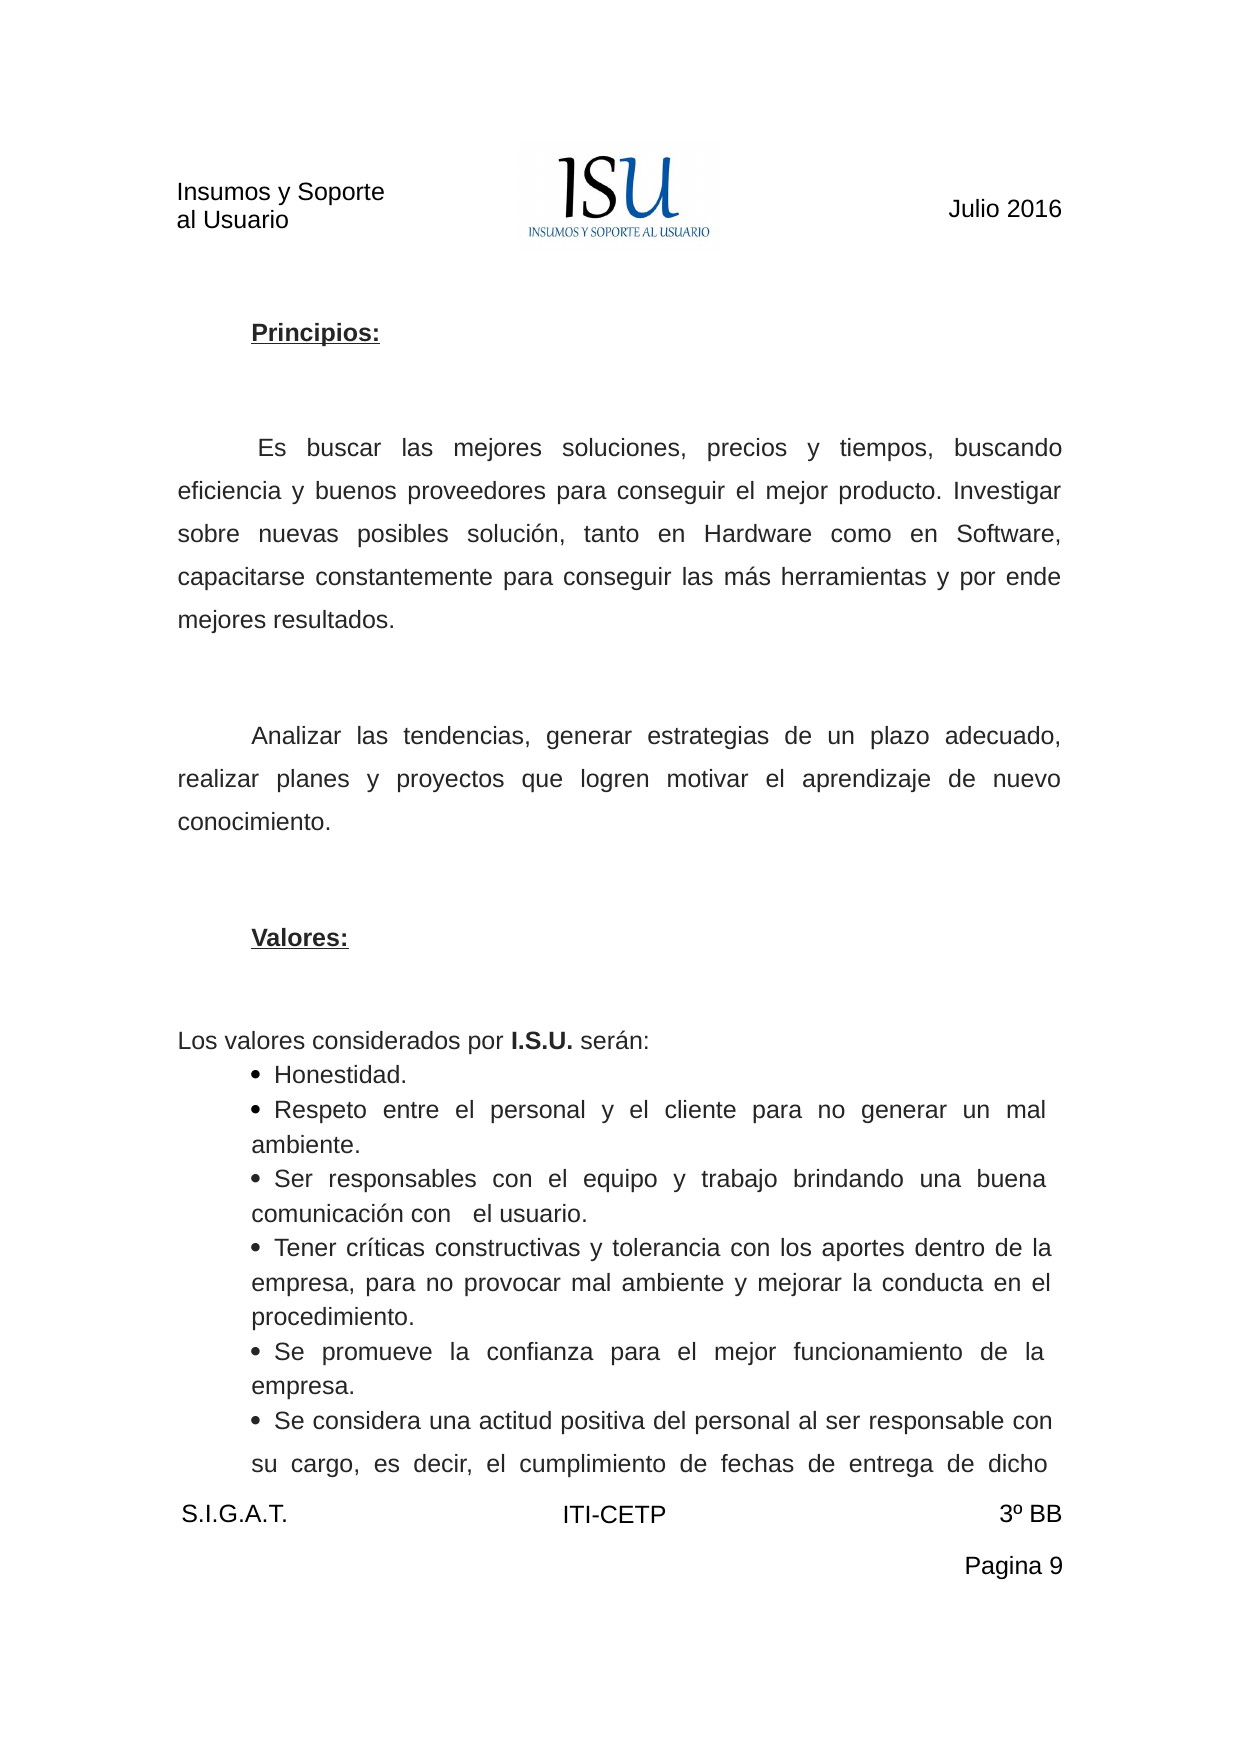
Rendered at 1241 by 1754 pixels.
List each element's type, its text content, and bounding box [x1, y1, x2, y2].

text Respeto entre el personal y el cliente para no generar un mal ambiente. [177, 1095, 1063, 1158]
text Los valores considerados por I.S.U. serán: [177, 1026, 1063, 1055]
text Honestidad. [177, 1061, 1063, 1089]
text Principios: [177, 317, 1063, 346]
text Se considera una actitud positiva del personal al ser responsable con su cargo, es decir, el cumplimiento de fechas de entrega de dicho [177, 1406, 1063, 1478]
text Se promueve la confianza para el mejor funcionamiento de la empresa. [177, 1337, 1063, 1400]
text Valores: [177, 923, 1063, 951]
text Tener críticas constructivas y tolerancia con los aportes dentro de la empresa, para no provocar mal ambiente y mejorar la conducta en el procedimiento. [177, 1233, 1063, 1331]
picture [517, 138, 723, 252]
text Analizar las tendencias, generar estrategias de un plazo adecuado, realizar planes y proyectos que logren motivar el aprendizaje de nuevo conocimiento. [177, 721, 1063, 836]
text Es buscar las mejores soluciones, precios y tiempos, buscando eficiencia y buenos proveedores para conseguir el mejor producto. Investigar sobre nuevas posibles solución, tanto en Hardware como en Software, capacitarse constantemente para conseguir las más herramientas y por ende mejores resultados. [177, 433, 1063, 634]
text Ser responsables con el equipo y trabajo brindando una buena comunicación con el usuario. [177, 1164, 1063, 1227]
